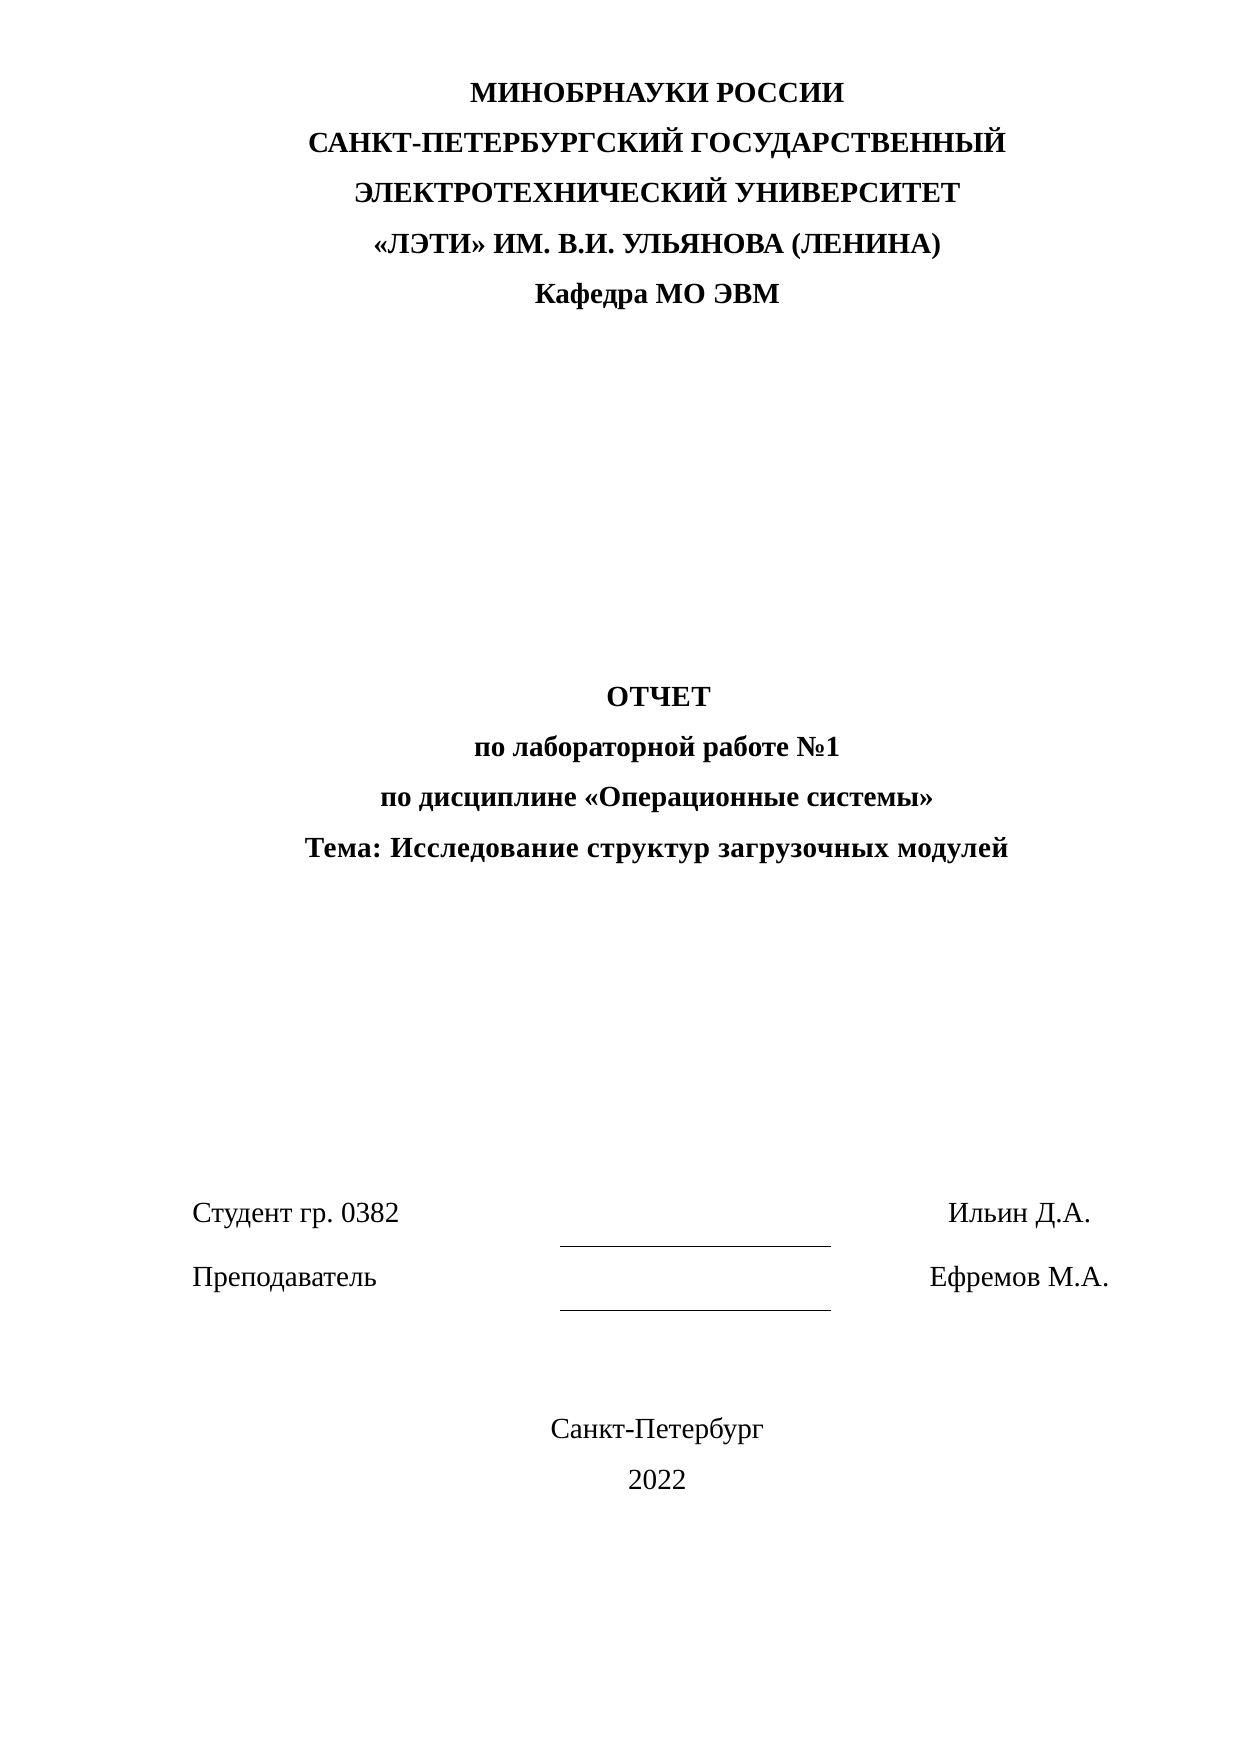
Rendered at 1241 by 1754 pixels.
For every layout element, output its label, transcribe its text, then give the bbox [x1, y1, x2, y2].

table_header Студент гр. 0382 [107, 1182, 560, 1246]
text Тема: Исследование структур загрузочных модулей [118, 830, 1122, 863]
table_cell [560, 1247, 831, 1310]
text по лабораторной работе №1 [118, 729, 1122, 763]
table_cell Ефремов М.А. [831, 1246, 1133, 1310]
text по дисциплине «Операционные системы» [118, 779, 1122, 813]
text электротехнический университет [118, 176, 1122, 209]
table_header [560, 1182, 831, 1246]
text МИНОБРНАУКИ РОССИИ [118, 75, 1122, 108]
text Санкт-Петербургский государственный [118, 125, 1122, 159]
text 2022 [118, 1462, 1122, 1495]
text Санкт-Петербург [118, 1411, 1122, 1445]
text Кафедра МО ЭВМ [118, 276, 1122, 310]
table_header Ильин Д.А. [831, 1182, 1133, 1246]
text отчет [118, 679, 1122, 712]
text «ЛЭТИ» им. В.И. Ульянова (Ленина) [118, 226, 1122, 259]
table_cell Преподаватель [107, 1246, 560, 1310]
